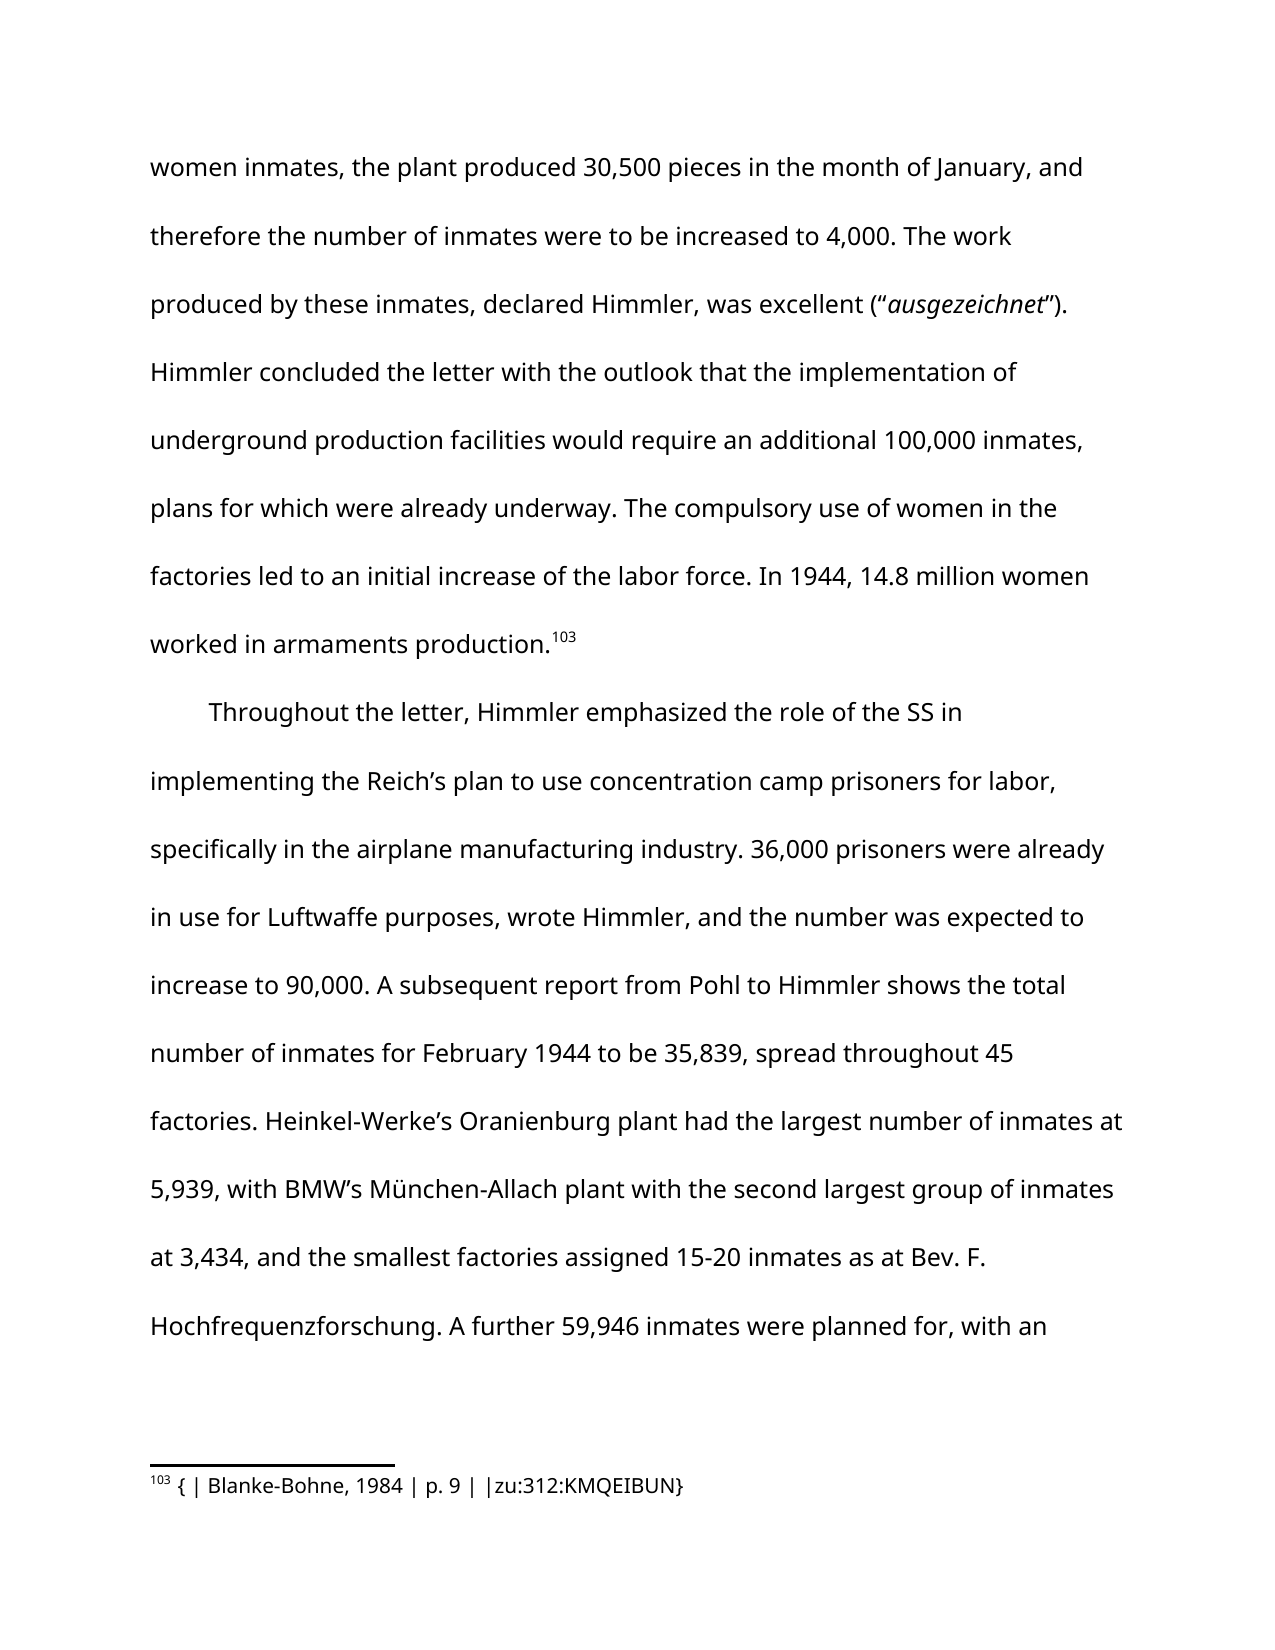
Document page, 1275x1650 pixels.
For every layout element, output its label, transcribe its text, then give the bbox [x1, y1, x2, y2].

text women inmates, the plant produced 30,500 pieces in the month of January, and therefore the number of inmates were to be increased to 4,000. The work produced by these inmates, declared Himmler, was excellent (“ausgezeichnet”). Himmler concluded the letter with the outlook that the implementation of underground production facilities would require an additional 100,000 inmates, plans for which were already underway. The compulsory use of women in the factories led to an initial increase of the labor force. In 1944, 14.8 million women worked in armaments production. [150, 150, 1125, 661]
text { | Blanke-Bohne, 1984 | p. 9 | |zu:312:KMQEIBUN} [150, 1472, 1125, 1500]
text Throughout the letter, Himmler emphasized the role of the SS in implementing the Reich’s plan to use concentration camp prisoners for labor, specifically in the airplane manufacturing industry. 36,000 prisoners were already in use for Luftwaffe purposes, wrote Himmler, and the number was expected to increase to 90,000. A subsequent report from Pohl to Himmler shows the total number of inmates for February 1944 to be 35,839, spread throughout 45 factories. Heinkel-Werke’s Oranienburg plant had the largest number of inmates at 5,939, with BMW’s München-Allach plant with the second largest group of inmates at 3,434, and the smallest factories assigned 15-20 inmates as at Bev. F. Hochfrequenzforschung. A further 59,946 inmates were planned for, with an [150, 695, 1125, 1342]
